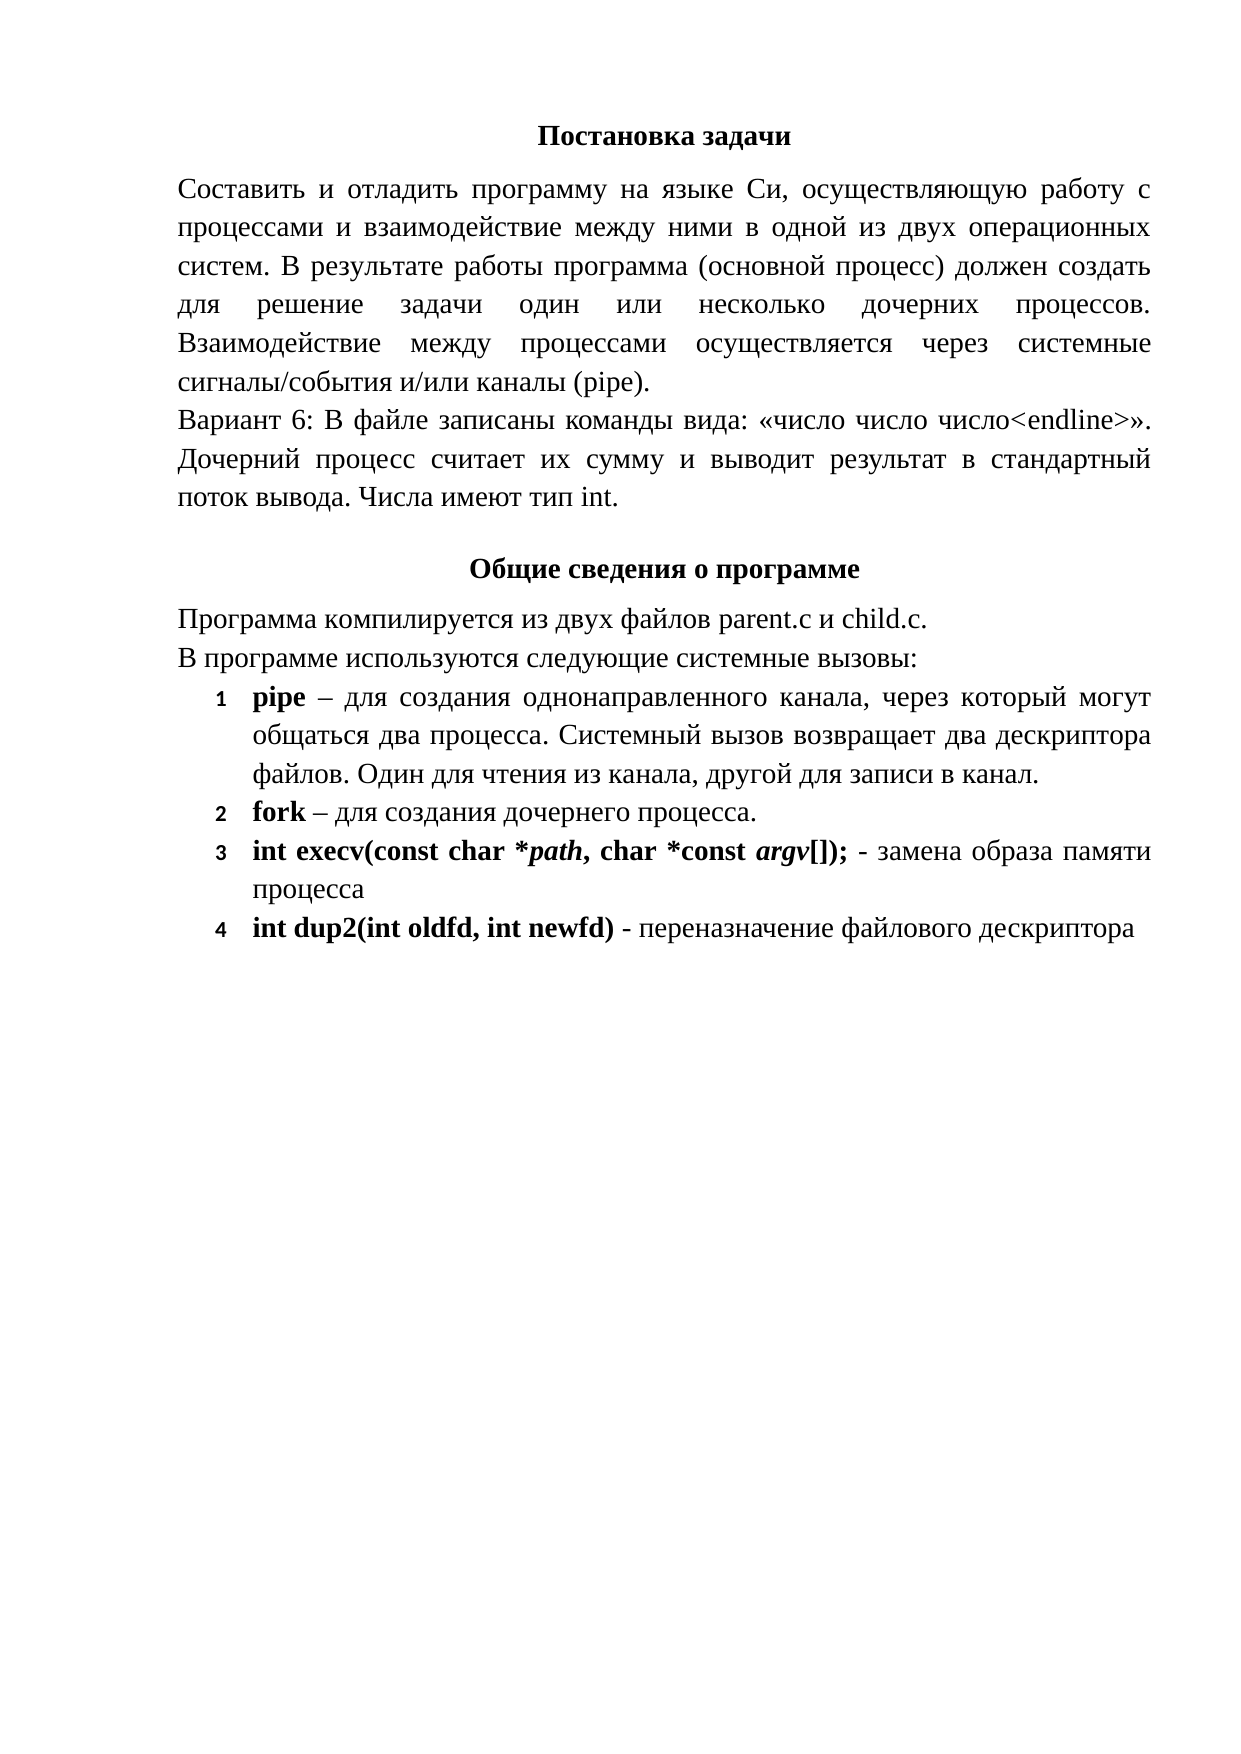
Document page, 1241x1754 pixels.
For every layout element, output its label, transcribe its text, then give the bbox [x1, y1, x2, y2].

list int execv(const char *path, char *const argv[]); - замена образа памяти процесса [215, 833, 1152, 905]
list int dup2(int oldfd, int newfd) - переназначение файлового дескриптора [215, 910, 1152, 943]
text Общие сведения о программе [177, 551, 1152, 585]
text В программе используются следующие системные вызовы: [177, 640, 1152, 674]
text Программа компилируется из двух файлов parent.c и child.c. [177, 602, 1152, 635]
list pipe – для создания однонаправленного канала, через который могут общаться два процесса. Системный вызов возвращает два дескриптора файлов. Один для чтения из канала, другой для записи в канал. [215, 679, 1152, 789]
text Составить и отладить программу на языке Си, осуществляющую работу с процессами и взаимодействие между ними в одной из двух операционных систем. В результате работы программа (основной процесс) должен создать для решение задачи один или несколько дочерних процессов. Взаимодействие между процессами осуществляется через системные сигналы/события и/или каналы (pipe). [177, 171, 1152, 397]
text Вариант 6: В файле записаны команды вида: «число число число<endline>». Дочерний процесс считает их сумму и выводит результат в стандартный поток вывода. Числа имеют тип int. [177, 402, 1152, 513]
list fork – для создания дочернего процесса. [215, 794, 1152, 828]
text Постановка задачи [177, 118, 1152, 152]
